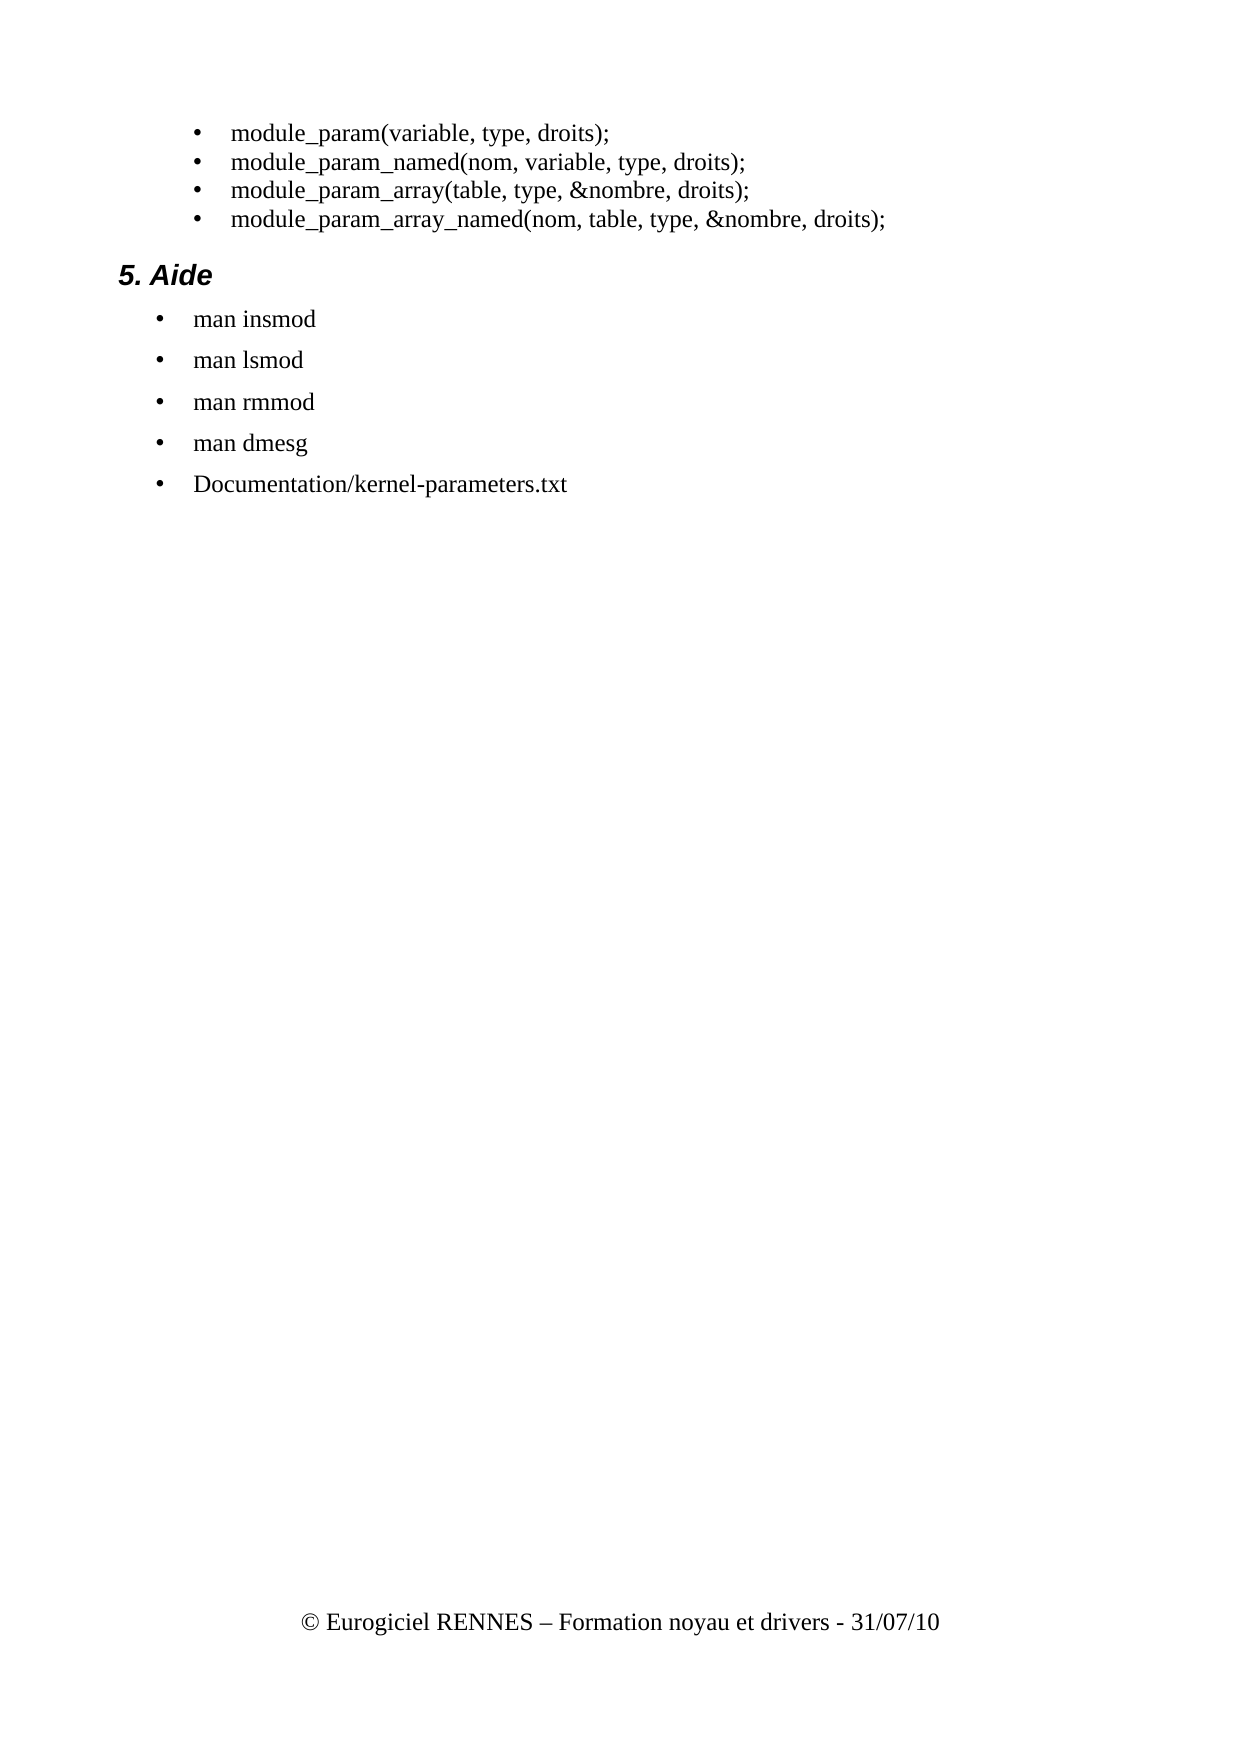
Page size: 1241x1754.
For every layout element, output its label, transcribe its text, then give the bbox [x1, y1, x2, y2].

list module_param(variable, type, droits); [193, 118, 1122, 147]
list module_param_named(nom, variable, type, droits); [193, 147, 1122, 176]
list man rmmod [156, 387, 1122, 415]
list man insmod [156, 304, 1122, 333]
list man lsmod [156, 345, 1122, 374]
list Documentation/kernel-parameters.txt [156, 469, 1122, 498]
list module_param_array(table, type, &nombre, droits); [193, 176, 1122, 204]
subtitle 5. Aide [118, 258, 1122, 292]
list man dmesg [156, 428, 1122, 457]
list module_param_array_named(nom, table, type, &nombre, droits); [193, 204, 1122, 233]
